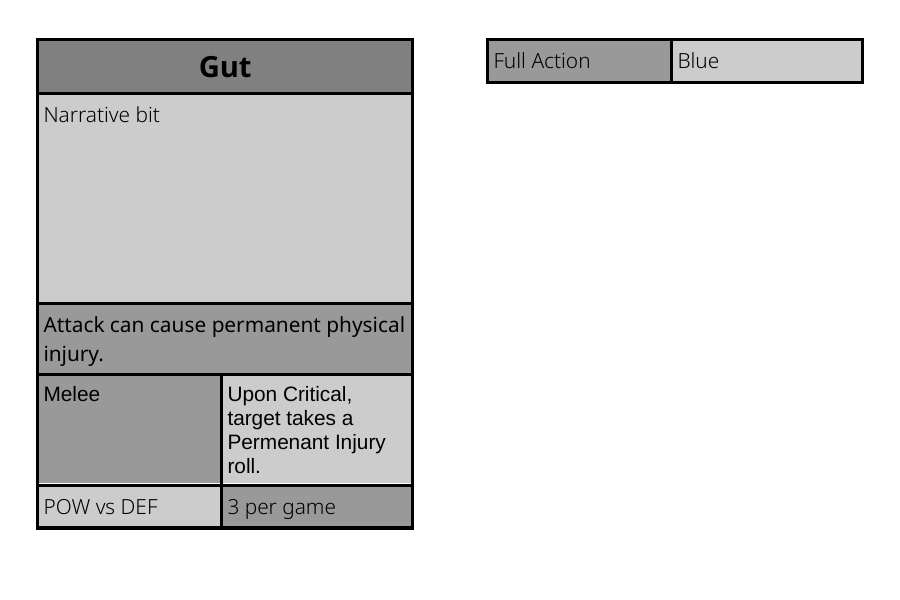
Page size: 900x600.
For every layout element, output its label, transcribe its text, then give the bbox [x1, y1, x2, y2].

table_cell Narrative bit [39, 95, 411, 302]
table_cell Attack can cause permanent physical injury. [39, 305, 411, 373]
table_cell Blue [673, 41, 861, 81]
table_cell Upon Critical, target takes a Permenant Injury roll. [223, 376, 411, 483]
table_cell Melee [39, 376, 220, 483]
table_header Gut [39, 41, 411, 92]
table_cell POW vs DEF [39, 487, 220, 526]
table_cell Full Action [489, 41, 670, 81]
table_cell 3 per game [223, 487, 411, 526]
